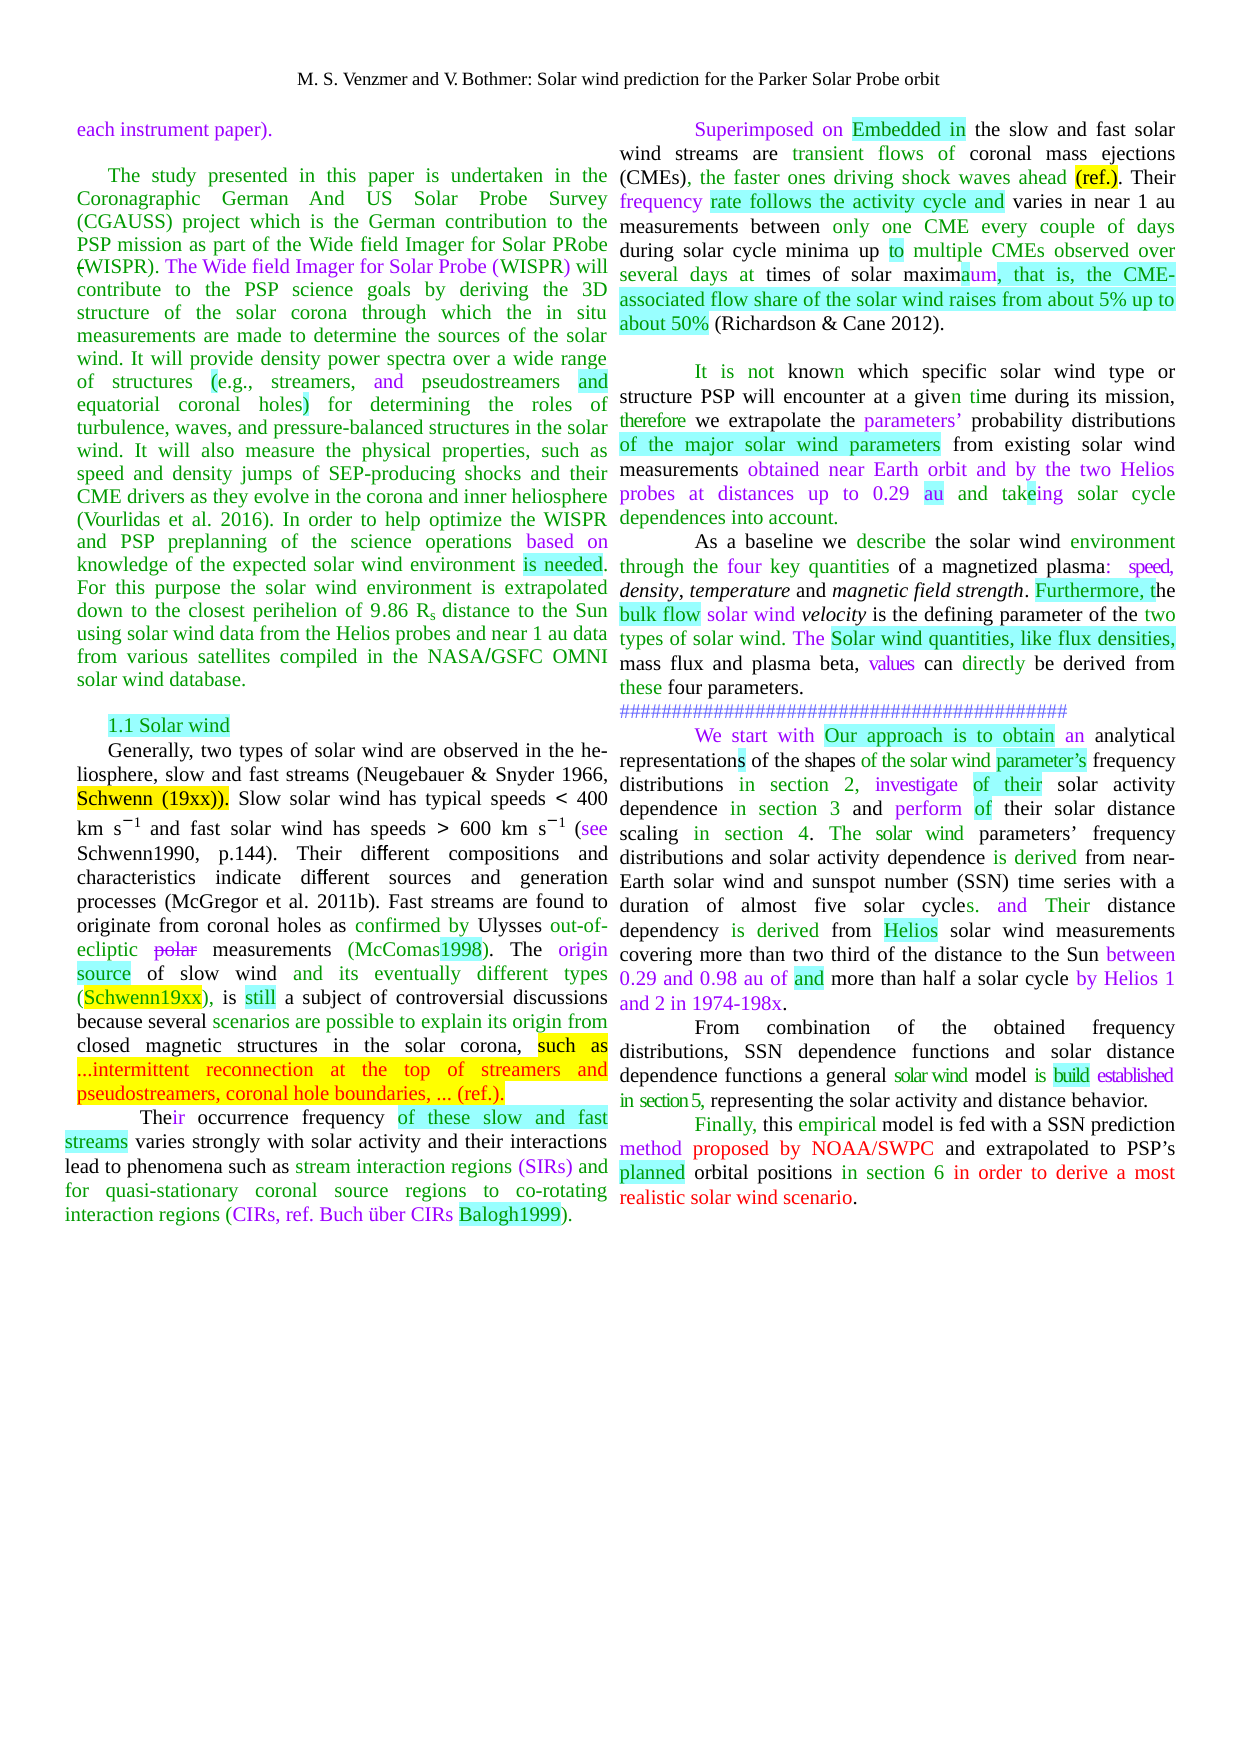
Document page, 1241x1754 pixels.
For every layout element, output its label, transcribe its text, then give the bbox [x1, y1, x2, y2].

text Generally, two types of solar wind are observed in the he- liosphere, slow and fast streams (Neugebauer & Snyder 1966, Schwenn (19xx)). Slow solar wind has typical speeds < 400 km s−1 and fast solar wind has speeds > 600 km s−1 (see Schwenn1990, p.144). Their different compositions and characteristics indicate different sources and generation processes (McGregor et al. 2011b). Fast streams are found to originate from coronal holes as confirmed by Ulysses out-of-ecliptic polar measurements (McComas1998). The origin source of slow wind and its eventually different types (Schwenn19xx), is still a subject of controversial discussions because several scenarios are possible to explain its origin from closed magnetic structures in the solar corona, such as ...intermittent reconnection at the top of streamers and pseudostreamers, coronal hole boundaries, ... (ref.). [77, 738, 608, 1105]
text each instrument paper). [77, 117, 608, 141]
text ########################################### [619, 699, 1176, 723]
text 1.1 Solar wind [77, 714, 608, 737]
text From combination of the obtained frequency distributions, SSN dependence functions and solar distance dependence functions a general solar wind model is build established in section 5, representing the solar activity and distance behavior. [619, 1015, 1176, 1112]
text Finally, this empirical model is fed with a SSN prediction method proposed by NOAA/SWPC and extrapolated to PSP’s planned orbital positions in section 6 in order to derive a most realistic solar wind scenario. [619, 1112, 1176, 1209]
text The study presented in this paper is undertaken in the Coronagraphic German And US Solar Probe Survey (CGAUSS) project which is the German contribution to the PSP mission as part of the Wide field Imager for Solar PRobe (WISPR). The Wide field Imager for Solar Probe (WISPR) will contribute to the PSP science goals by deriving the 3D structure of the solar corona through which the in situ measurements are made to determine the sources of the solar wind. It will provide density power spectra over a wide range of structures (e.g., streamers, and pseudostreamers and equatorial coronal holes) for determining the roles of turbulence, waves, and pressure-balanced structures in the solar wind. It will also measure the physical properties, such as speed and density jumps of SEP-producing shocks and their CME drivers as they evolve in the corona and inner heliosphere (Vourlidas et al. 2016). In order to help optimize the WISPR and PSP preplanning of the science operations based on knowledge of the expected solar wind environment is needed. For this purpose the solar wind environment is extrapolated down to the closest perihelion of 9.86 Rs distance to the Sun using solar wind data from the Helios probes and near 1 au data from various satellites compiled in the NASA/GSFC OMNI solar wind database. [77, 164, 608, 691]
text It is not known which specific solar wind type or structure PSP will encounter at a given time during its mission, therefore we extrapolate the parameters’ probability distributions of the major solar wind parameters from existing solar wind measurements obtained near Earth orbit and by the two Helios probes at distances up to 0.29 au and takeing solar cycle dependences into account. [619, 359, 1176, 529]
text As a baseline we describe the solar wind environment through the four key quantities of a magnetized plasma: speed, density, temperature and magnetic field strength. Furthermore, the bulk flow solar wind velocity is the defining parameter of the two types of solar wind. The Solar wind quantities, like flux densities, mass flux and plasma beta, values can directly be derived from these four parameters. [619, 529, 1176, 699]
text Their occurrence frequency of these slow and fast streams varies strongly with solar activity and their interactions lead to phenomena such as stream interaction regions (SIRs) and for quasi-stationary coronal source regions to co-rotating interaction regions (CIRs, ref. Buch über CIRs Balogh1999). [64, 1105, 608, 1227]
text Superimposed on Embedded in the slow and fast solar wind streams are transient flows of coronal mass ejections (CMEs), the faster ones driving shock waves ahead (ref.). Their frequency rate follows the activity cycle and varies in near 1 au measurements between only one CME every couple of days during solar cycle minima up to multiple CMEs observed over several days at times of solar maximaum, that is, the CME-associated flow share of the solar wind raises from about 5% up to about 50% (Richardson & Cane 2012). [619, 117, 1176, 335]
text We start with Our approach is to obtain an analytical representations of the shapes of the solar wind parameter’s frequency distributions in section 2, investigate of their solar activity dependence in section 3 and perform of their solar distance scaling in section 4. The solar wind parameters’ frequency distributions and solar activity dependence is derived from near-Earth solar wind and sunspot number (SSN) time series with a duration of almost five solar cycles. and Their distance dependency is derived from Helios solar wind measurements covering more than two third of the distance to the Sun between 0.29 and 0.98 au of and more than half a solar cycle by Helios 1 and 2 in 1974-198x. [619, 723, 1176, 1015]
